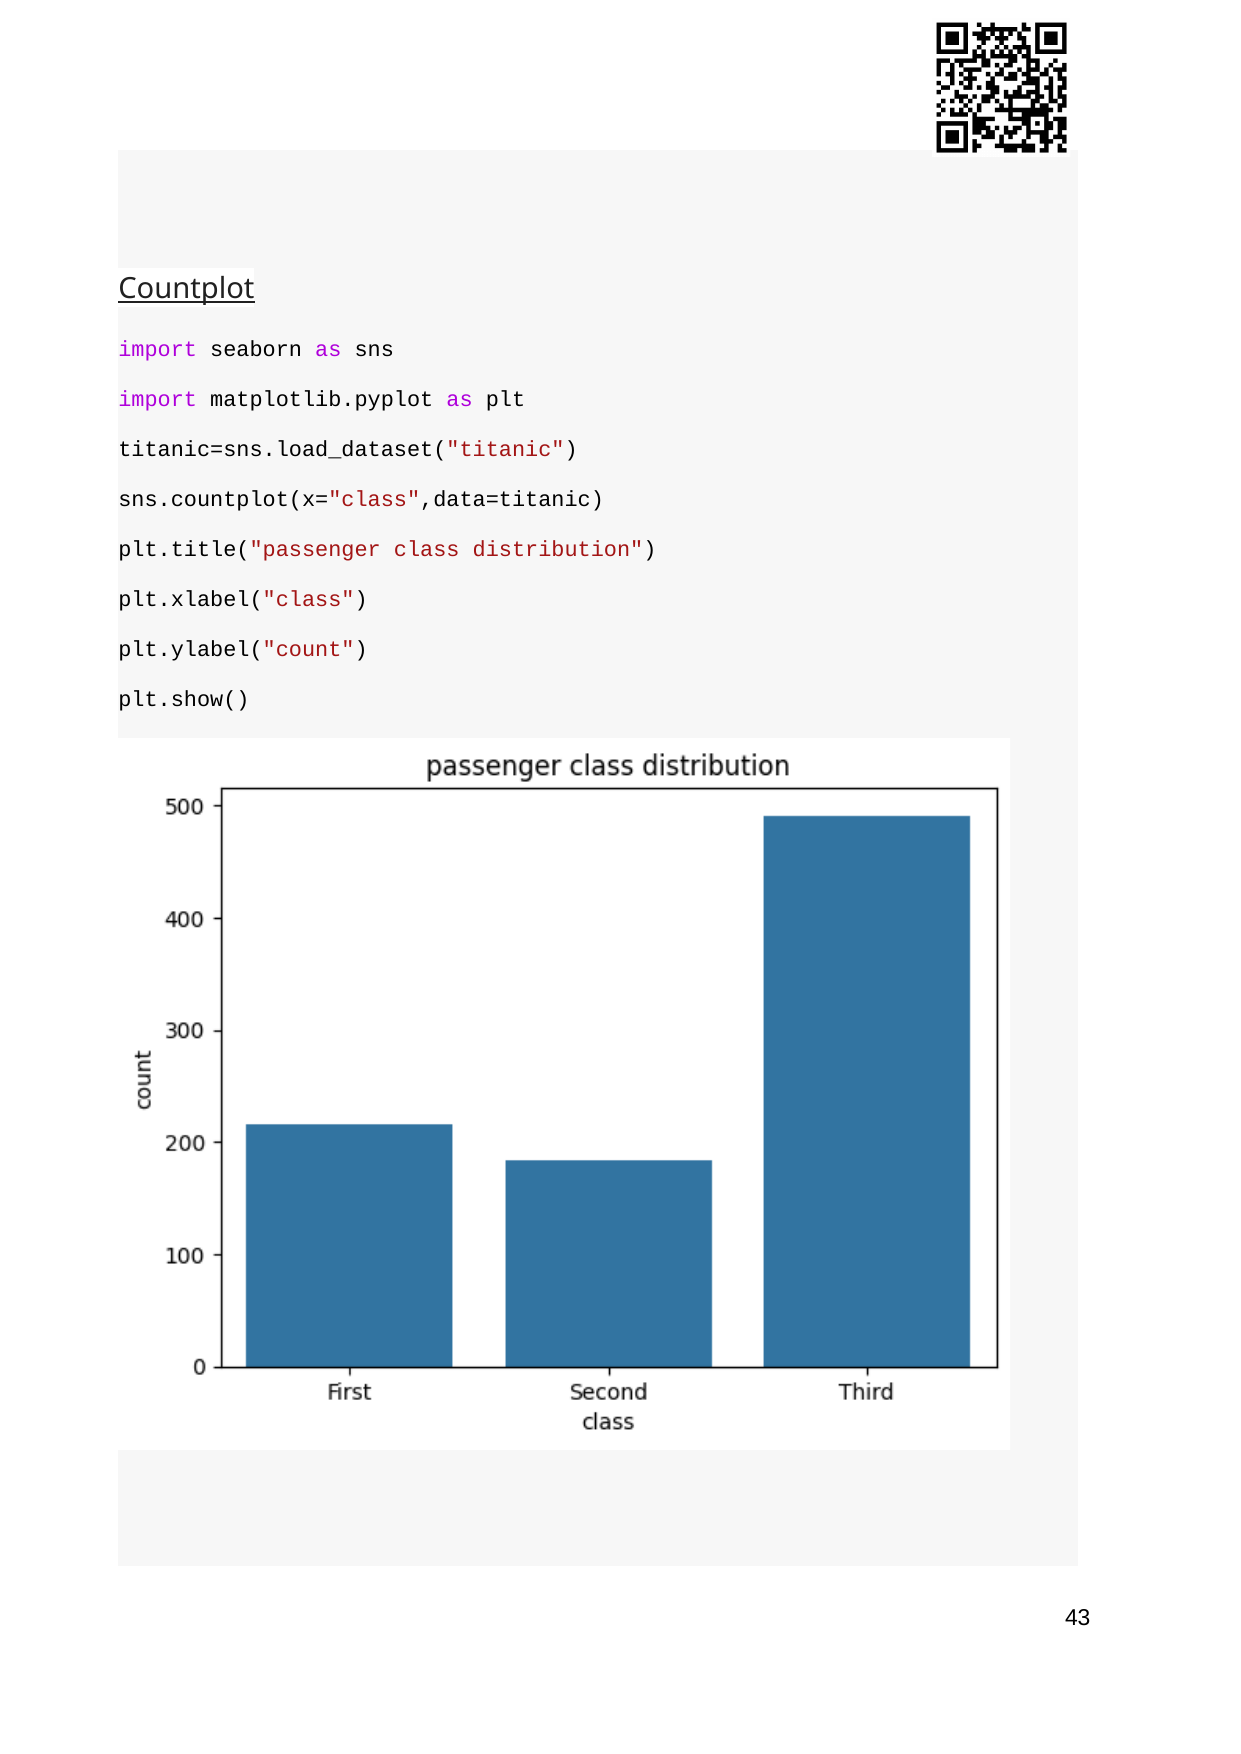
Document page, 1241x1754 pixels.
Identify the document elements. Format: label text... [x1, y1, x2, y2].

text plt.xlabel("class") [118, 588, 1078, 613]
text plt.title("passenger class distribution") [118, 538, 1078, 563]
text sns.countplot(x="class",data=titanic) [118, 488, 1078, 513]
text import matplotlib.pyplot as plt [118, 388, 1078, 413]
text titanic=sns.load_dataset("titanic") [118, 438, 1078, 463]
text Countplot [118, 268, 1078, 307]
text plt.show() [118, 689, 1078, 713]
text import seaborn as sns [118, 338, 1078, 363]
text plt.ylabel("count") [118, 638, 1078, 663]
